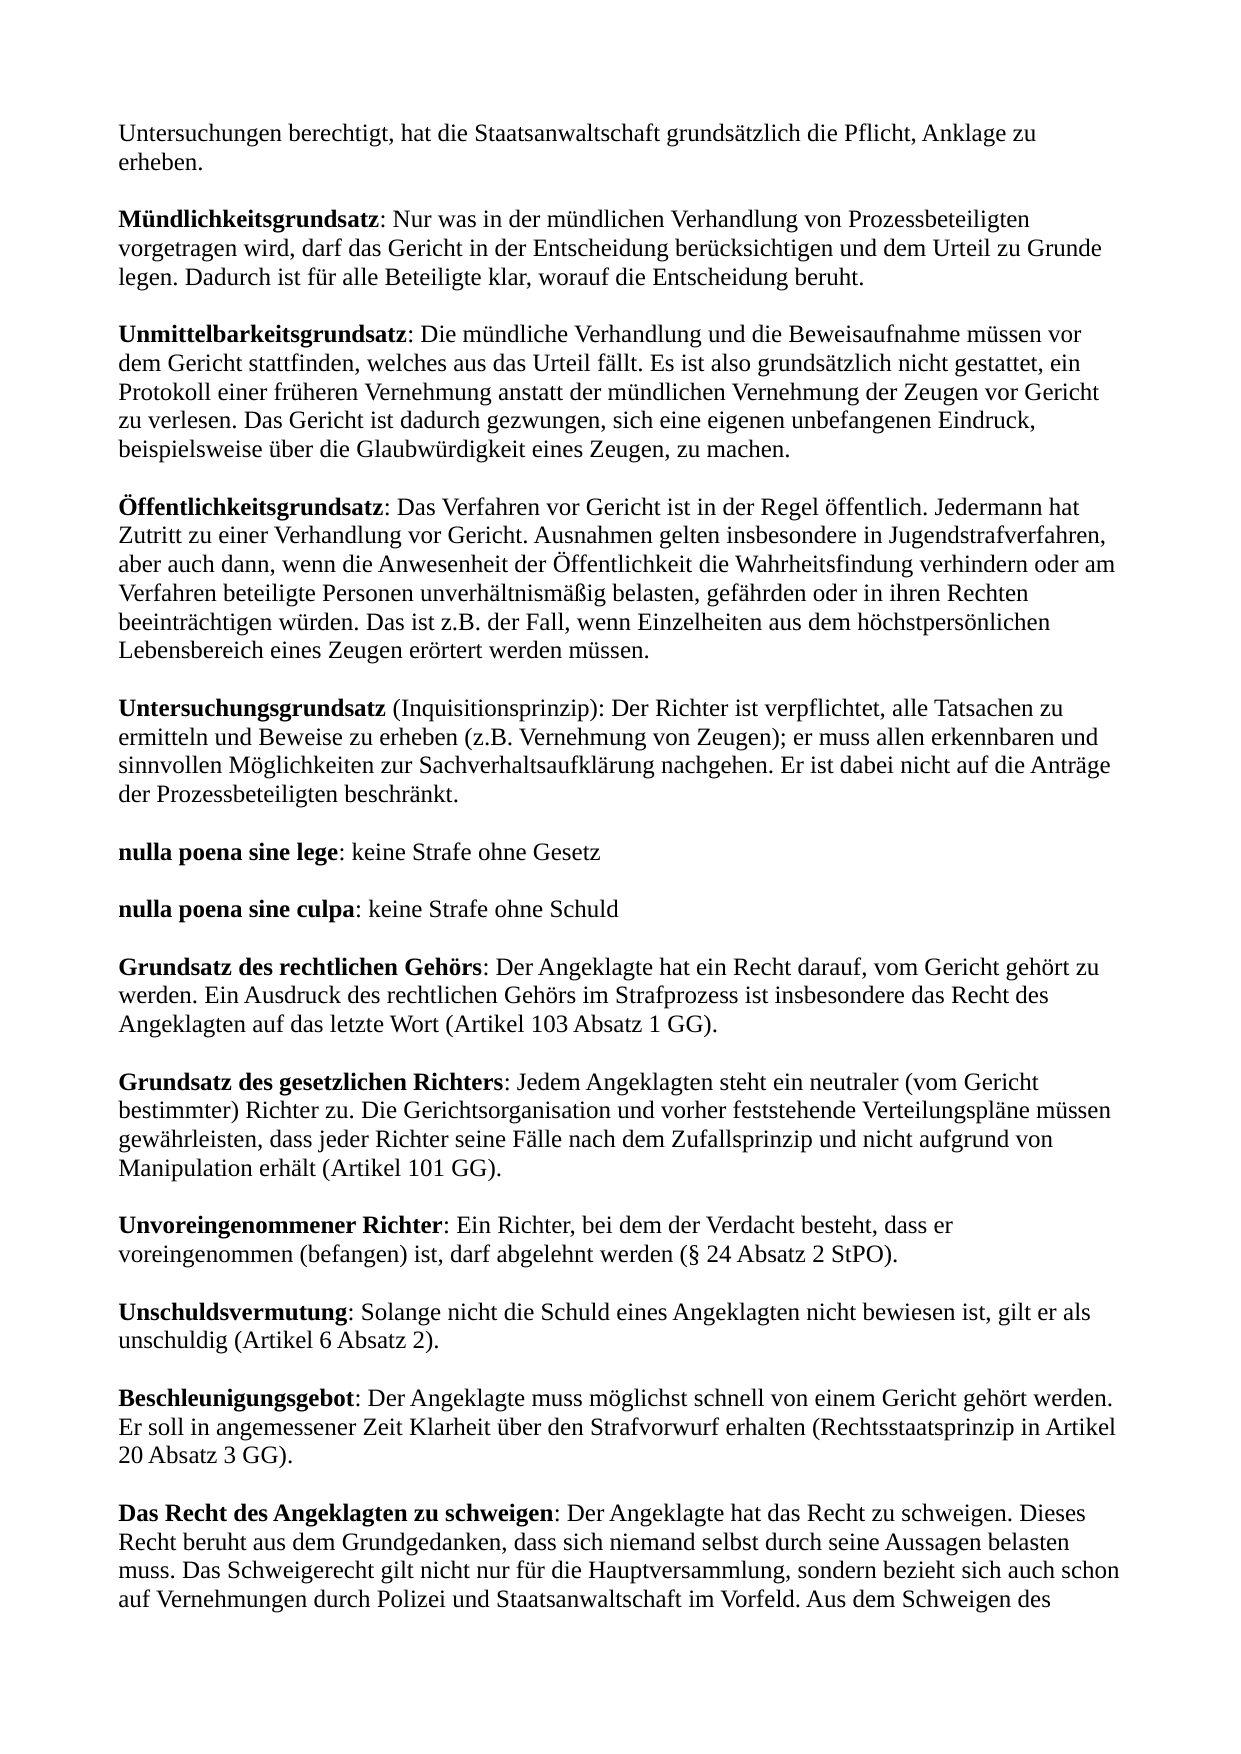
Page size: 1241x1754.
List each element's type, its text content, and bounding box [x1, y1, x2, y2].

text Unschuldsvermutung: Solange nicht die Schuld eines Angeklagten nicht bewiesen ist, gilt er als unschuldig (Artikel 6 Absatz 2). [118, 1297, 1122, 1354]
text Untersuchungen berechtigt, hat die Staatsanwaltschaft grundsätzlich die Pflicht, Anklage zu erheben. [118, 118, 1122, 176]
text nulla poena sine culpa: keine Strafe ohne Schuld [118, 894, 1122, 923]
text Grundsatz des rechtlichen Gehörs: Der Angeklagte hat ein Recht darauf, vom Gericht gehört zu werden. Ein Ausdruck des rechtlichen Gehörs im Strafprozess ist insbesondere das Recht des Angeklagten auf das letzte Wort (Artikel 103 Absatz 1 GG). [118, 952, 1122, 1038]
text Untersuchungsgrundsatz (Inquisitionsprinzip): Der Richter ist verpflichtet, alle Tatsachen zu ermitteln und Beweise zu erheben (z.B. Vernehmung von Zeugen); er muss allen erkennbaren und sinnvollen Möglichkeiten zur Sachverhaltsaufklärung nachgehen. Er ist dabei nicht auf die Anträge der Prozessbeteiligten beschränkt. [118, 693, 1122, 808]
text Mündlichkeitsgrundsatz: Nur was in der mündlichen Verhandlung von Prozessbeteiligten vorgetragen wird, darf das Gericht in der Entscheidung berücksichtigen und dem Urteil zu Grunde legen. Dadurch ist für alle Beteiligte klar, worauf die Entscheidung beruht. [118, 204, 1122, 291]
text Unvoreingenommener Richter: Ein Richter, bei dem der Verdacht besteht, dass er voreingenommen (befangen) ist, darf abgelehnt werden (§ 24 Absatz 2 StPO). [118, 1211, 1122, 1268]
text Grundsatz des gesetzlichen Richters: Jedem Angeklagten steht ein neutraler (vom Gericht bestimmter) Richter zu. Die Gerichtsorganisation und vorher feststehende Verteilungspläne müssen gewährleisten, dass jeder Richter seine Fälle nach dem Zufallsprinzip und nicht aufgrund von Manipulation erhält (Artikel 101 GG). [118, 1067, 1122, 1182]
text nulla poena sine lege: keine Strafe ohne Gesetz [118, 837, 1122, 866]
text Beschleunigungsgebot: Der Angeklagte muss möglichst schnell von einem Gericht gehört werden. Er soll in angemessener Zeit Klarheit über den Strafvorwurf erhalten (Rechtsstaatsprinzip in Artikel 20 Absatz 3 GG). [118, 1383, 1122, 1469]
text Unmittelbarkeitsgrundsatz: Die mündliche Verhandlung und die Beweisaufnahme müssen vor dem Gericht stattfinden, welches aus das Urteil fällt. Es ist also grundsätzlich nicht gestattet, ein Protokoll einer früheren Vernehmung anstatt der mündlichen Vernehmung der Zeugen vor Gericht zu verlesen. Das Gericht ist dadurch gezwungen, sich eine eigenen unbefangenen Eindruck, beispielsweise über die Glaubwürdigkeit eines Zeugen, zu machen. [118, 319, 1122, 463]
text Öffentlichkeitsgrundsatz: Das Verfahren vor Gericht ist in der Regel öffentlich. Jedermann hat Zutritt zu einer Verhandlung vor Gericht. Ausnahmen gelten insbesondere in Jugendstrafverfahren, aber auch dann, wenn die Anwesenheit der Öffentlichkeit die Wahrheitsfindung verhindern oder am Verfahren beteiligte Personen unverhältnismäßig belasten, gefährden oder in ihren Rechten beeinträchtigen würden. Das ist z.B. der Fall, wenn Einzelheiten aus dem höchstpersönlichen Lebensbereich eines Zeugen erörtert werden müssen. [118, 492, 1122, 664]
text Das Recht des Angeklagten zu schweigen: Der Angeklagte hat das Recht zu schweigen. Dieses Recht beruht aus dem Grundgedanken, dass sich niemand selbst durch seine Aussagen belasten muss. Das Schweigerecht gilt nicht nur für die Hauptversammlung, sondern bezieht sich auch schon auf Vernehmungen durch Polizei und Staatsanwaltschaft im Vorfeld. Aus dem Schweigen des [118, 1498, 1122, 1613]
